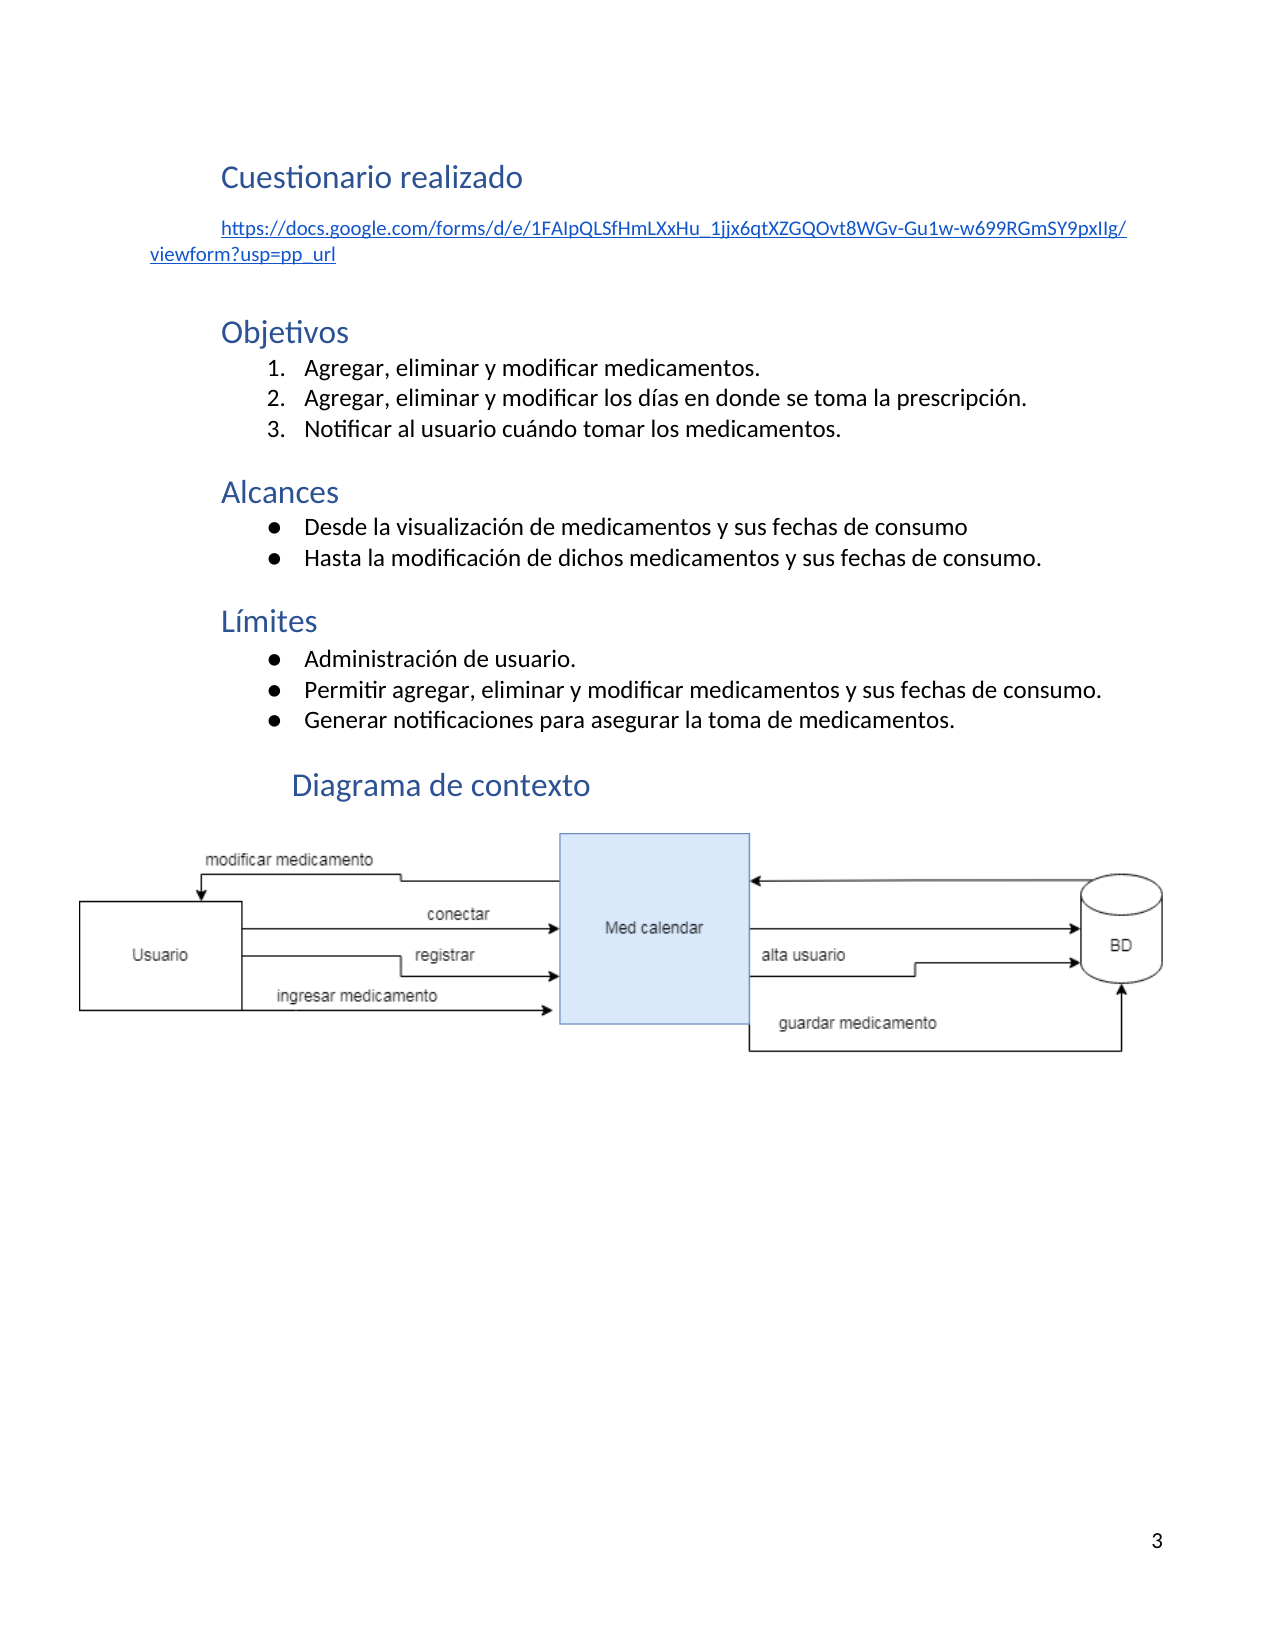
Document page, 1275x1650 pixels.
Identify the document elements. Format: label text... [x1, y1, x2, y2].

subtitle Cuestionario realizado [150, 156, 1162, 197]
list Agregar, eliminar y modificar medicamentos. [267, 352, 1162, 382]
list Hasta la modificación de dichos medicamentos y sus fechas de consumo. [267, 542, 1162, 572]
list Generar notificaciones para asegurar la toma de medicamentos. [267, 704, 1162, 735]
list Permitir agregar, eliminar y modificar medicamentos y sus fechas de consumo. [267, 674, 1162, 704]
list Desde la visualización de medicamentos y sus fechas de consumo [267, 511, 1162, 542]
subtitle https://docs.google.com/forms/d/e/1FAIpQLSfHmLXxHu_1jjx6qtXZGQOvt8WGv-Gu1w-w699RGmSY9pxIIg/viewform?usp=pp_url [150, 215, 1162, 266]
subtitle Alcances [150, 471, 1162, 511]
list Notificar al usuario cuándo tomar los medicamentos. [267, 413, 1162, 443]
subtitle Diagrama de contexto [150, 764, 1162, 805]
list Administración de usuario. [267, 643, 1162, 674]
picture [79, 833, 1163, 1063]
subtitle Objetivos [150, 311, 1162, 352]
list Agregar, eliminar y modificar los días en donde se toma la prescripción. [267, 382, 1162, 413]
subtitle Límites [150, 599, 1162, 640]
